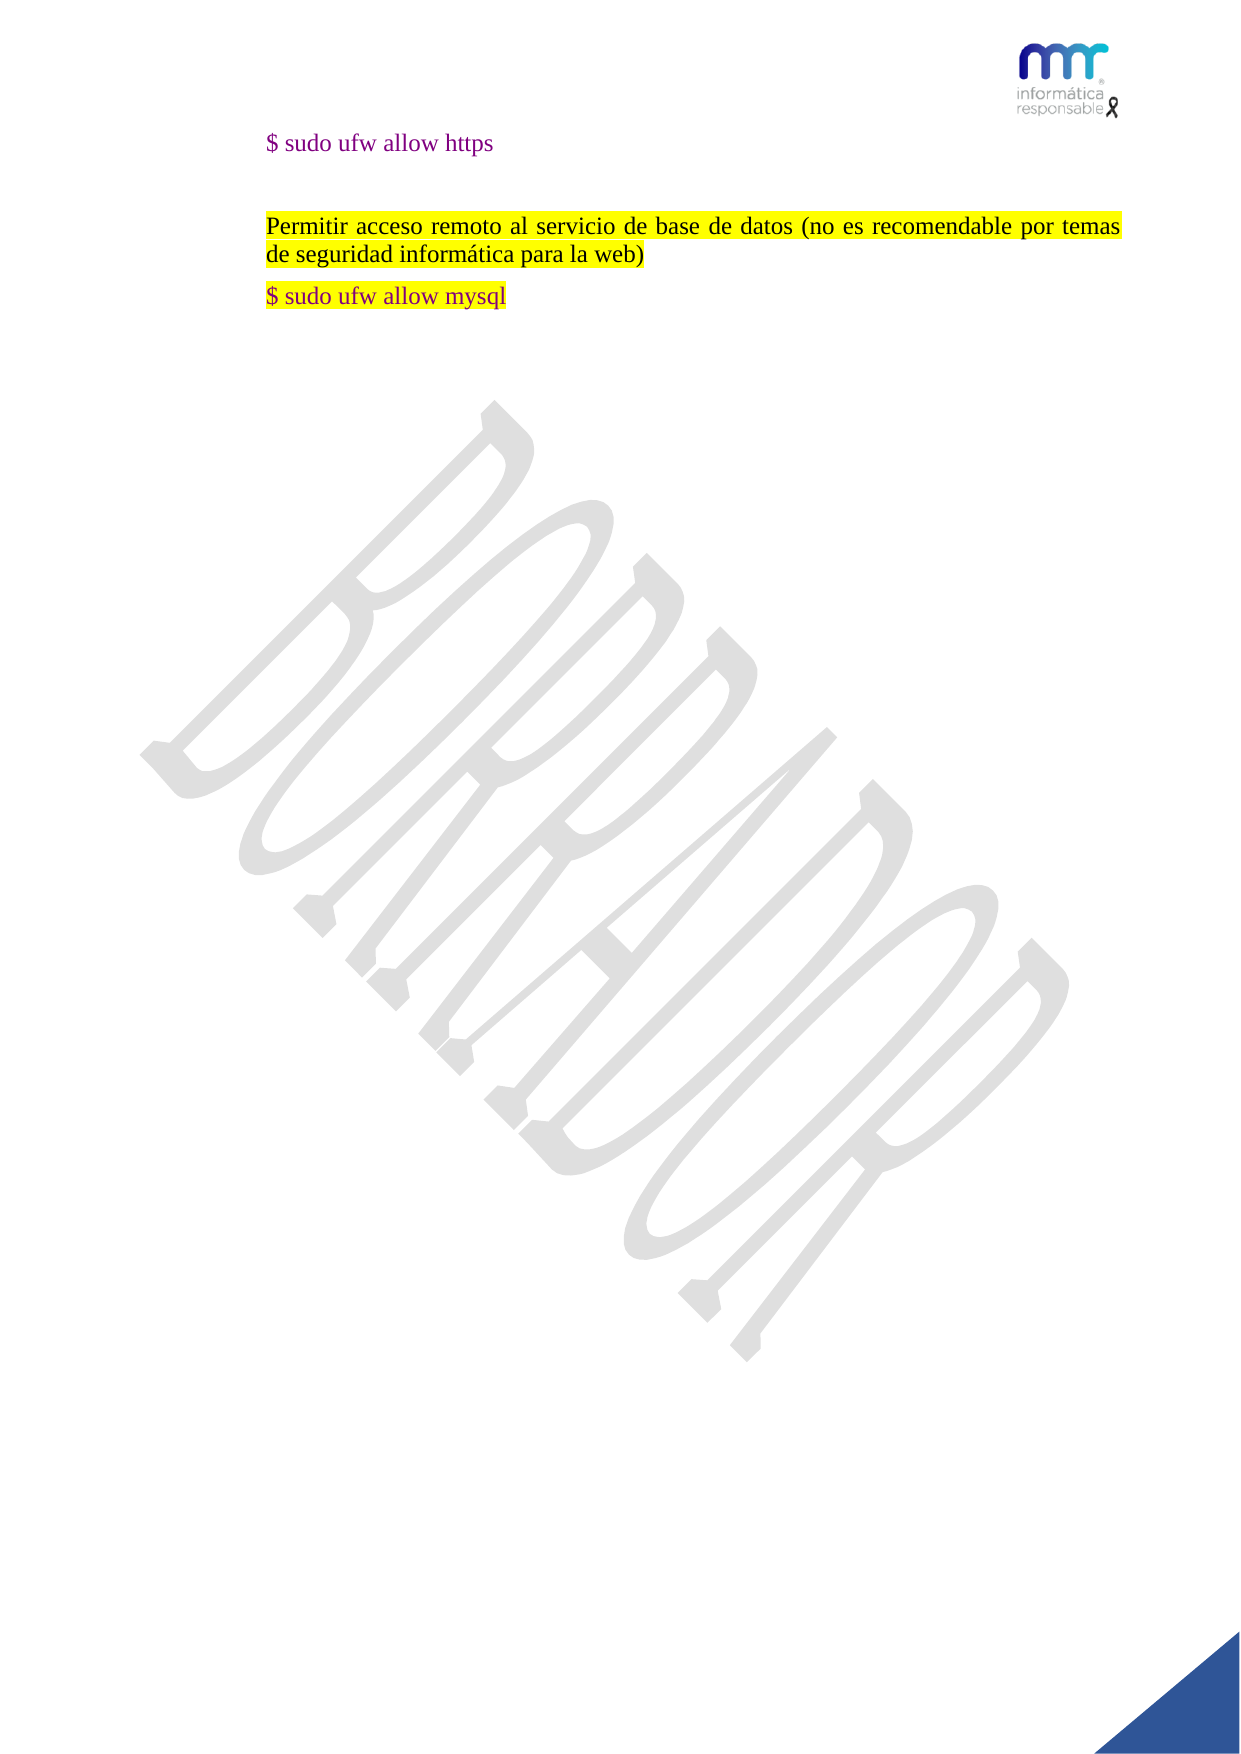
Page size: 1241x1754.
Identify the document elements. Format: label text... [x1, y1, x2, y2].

text Permitir acceso remoto al servicio de base de datos (no es recomendable por temas de seguridad informática para la web) [266, 211, 1122, 268]
text $ sudo ufw allow https [266, 128, 1122, 157]
text $ sudo ufw allow mysql [266, 281, 1122, 309]
